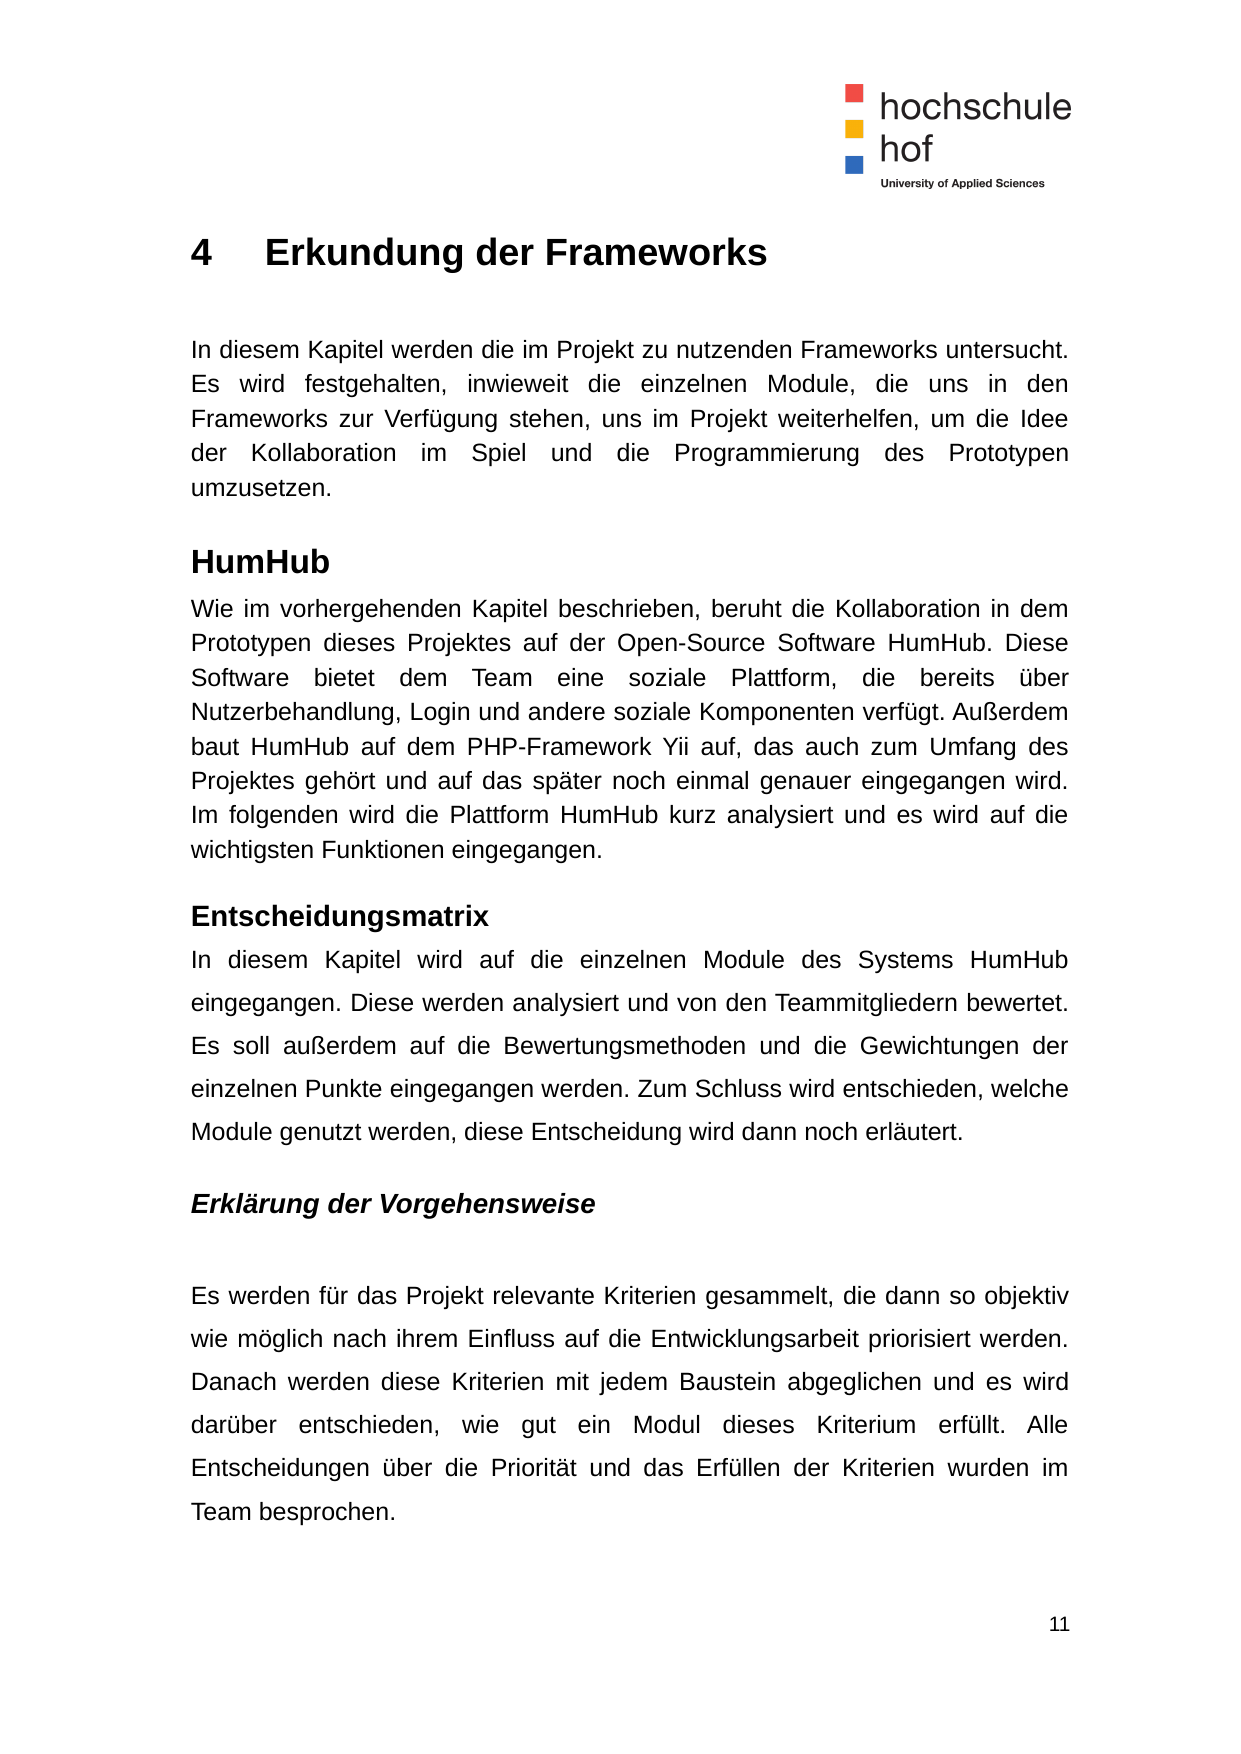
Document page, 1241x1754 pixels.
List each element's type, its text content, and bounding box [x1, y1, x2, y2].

subtitle Entscheidungsmatrix [191, 898, 1070, 932]
subtitle HumHub [191, 542, 1070, 581]
text Es werden für das Projekt relevante Kriterien gesammelt, die dann so objektiv wie möglich nach ihrem Einfluss auf die Entwicklungsarbeit priorisiert werden. Danach werden diese Kriterien mit jedem Baustein abgeglichen und es wird darüber entschieden, wie gut ein Modul dieses Kriterium erfüllt. Alle Entscheidungen über die Priorität und das Erfüllen der Kriterien wurden im Team besprochen. [191, 1281, 1070, 1525]
text In diesem Kapitel werden die im Projekt zu nutzenden Frameworks untersucht. Es wird festgehalten, inwieweit die einzelnen Module, die uns in den Frameworks zur Verfügung stehen, uns im Projekt weiterhelfen, um die Idee der Kollaboration im Spiel und die Programmierung des Prototypen umzusetzen. [191, 334, 1070, 501]
subtitle Erkundung der Frameworks [191, 229, 1070, 273]
picture [845, 84, 1071, 189]
text In diesem Kapitel wird auf die einzelnen Module des Systems HumHub eingegangen. Diese werden analysiert und von den Teammitgliedern bewertet. Es soll außerdem auf die Bewertungsmethoden und die Gewichtungen der einzelnen Punkte eingegangen werden. Zum Schluss wird entschieden, welche Module genutzt werden, diese Entscheidung wird dann noch erläutert. [191, 945, 1070, 1146]
subtitle Erklärung der Vorgehensweise [191, 1187, 1070, 1219]
text Wie im vorhergehenden Kapitel beschrieben, beruht die Kollaboration in dem Prototypen dieses Projektes auf der Open-Source Software HumHub. Diese Software bietet dem Team eine soziale Plattform, die bereits über Nutzerbehandlung, Login und andere soziale Komponenten verfügt. Außerdem baut HumHub auf dem PHP-Framework Yii auf, das auch zum Umfang des Projektes gehört und auf das später noch einmal genauer eingegangen wird. Im folgenden wird die Plattform HumHub kurz analysiert und es wird auf die wichtigsten Funktionen eingegangen. [191, 593, 1070, 864]
